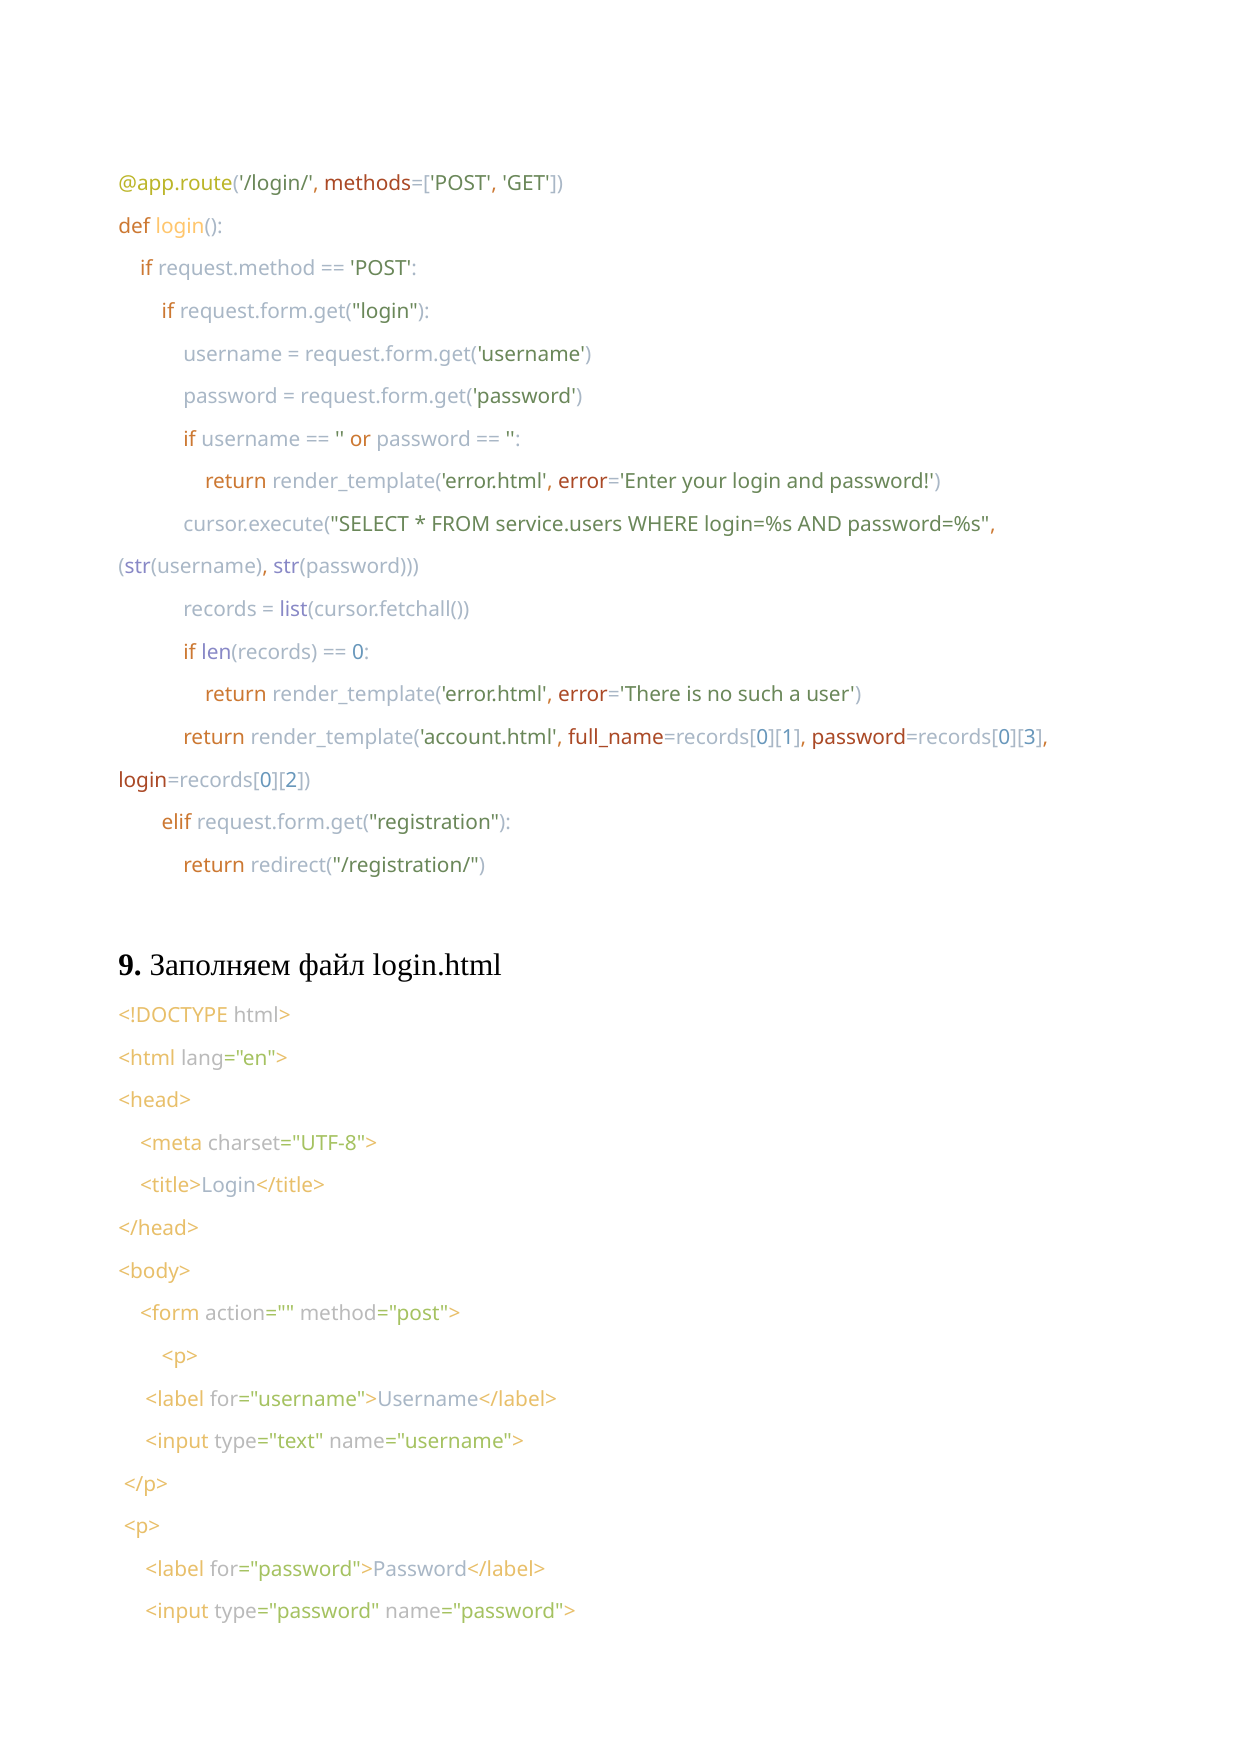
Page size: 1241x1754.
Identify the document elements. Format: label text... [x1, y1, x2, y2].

text @app.route('/login/', methods=['POST', 'GET']) def login(): if request.method == 'POST': if request.form.get("login"): username = request.form.get('username') password = request.form.get('password') if username == '' or password == '': return render_template('error.html', error='Enter your login and password!') cursor.execute("SELECT * FROM service.users WHERE login=%s AND password=%s", (str(username), str(password))) records = list(cursor.fetchall()) if len(records) == 0: return render_template('error.html', error='There is no such a user') return render_template('account.html', full_name=records[0][1], password=records[0][3], login=records[0][2]) elif request.form.get("registration"): return redirect("/registration/") [118, 118, 1122, 878]
text <!DOCTYPE html> <html lang="en"> <head> <meta charset="UTF-8"> <title>Login</title> </head> <body> <form action="" method="post"> <p> <label for="username">Username</label> <input type="text" name="username"> </p> <p> <label for="password">Password</label> <input type="password" name="password"> [118, 1000, 1122, 1625]
text 9. Заполняем файл login.html [118, 946, 1122, 982]
